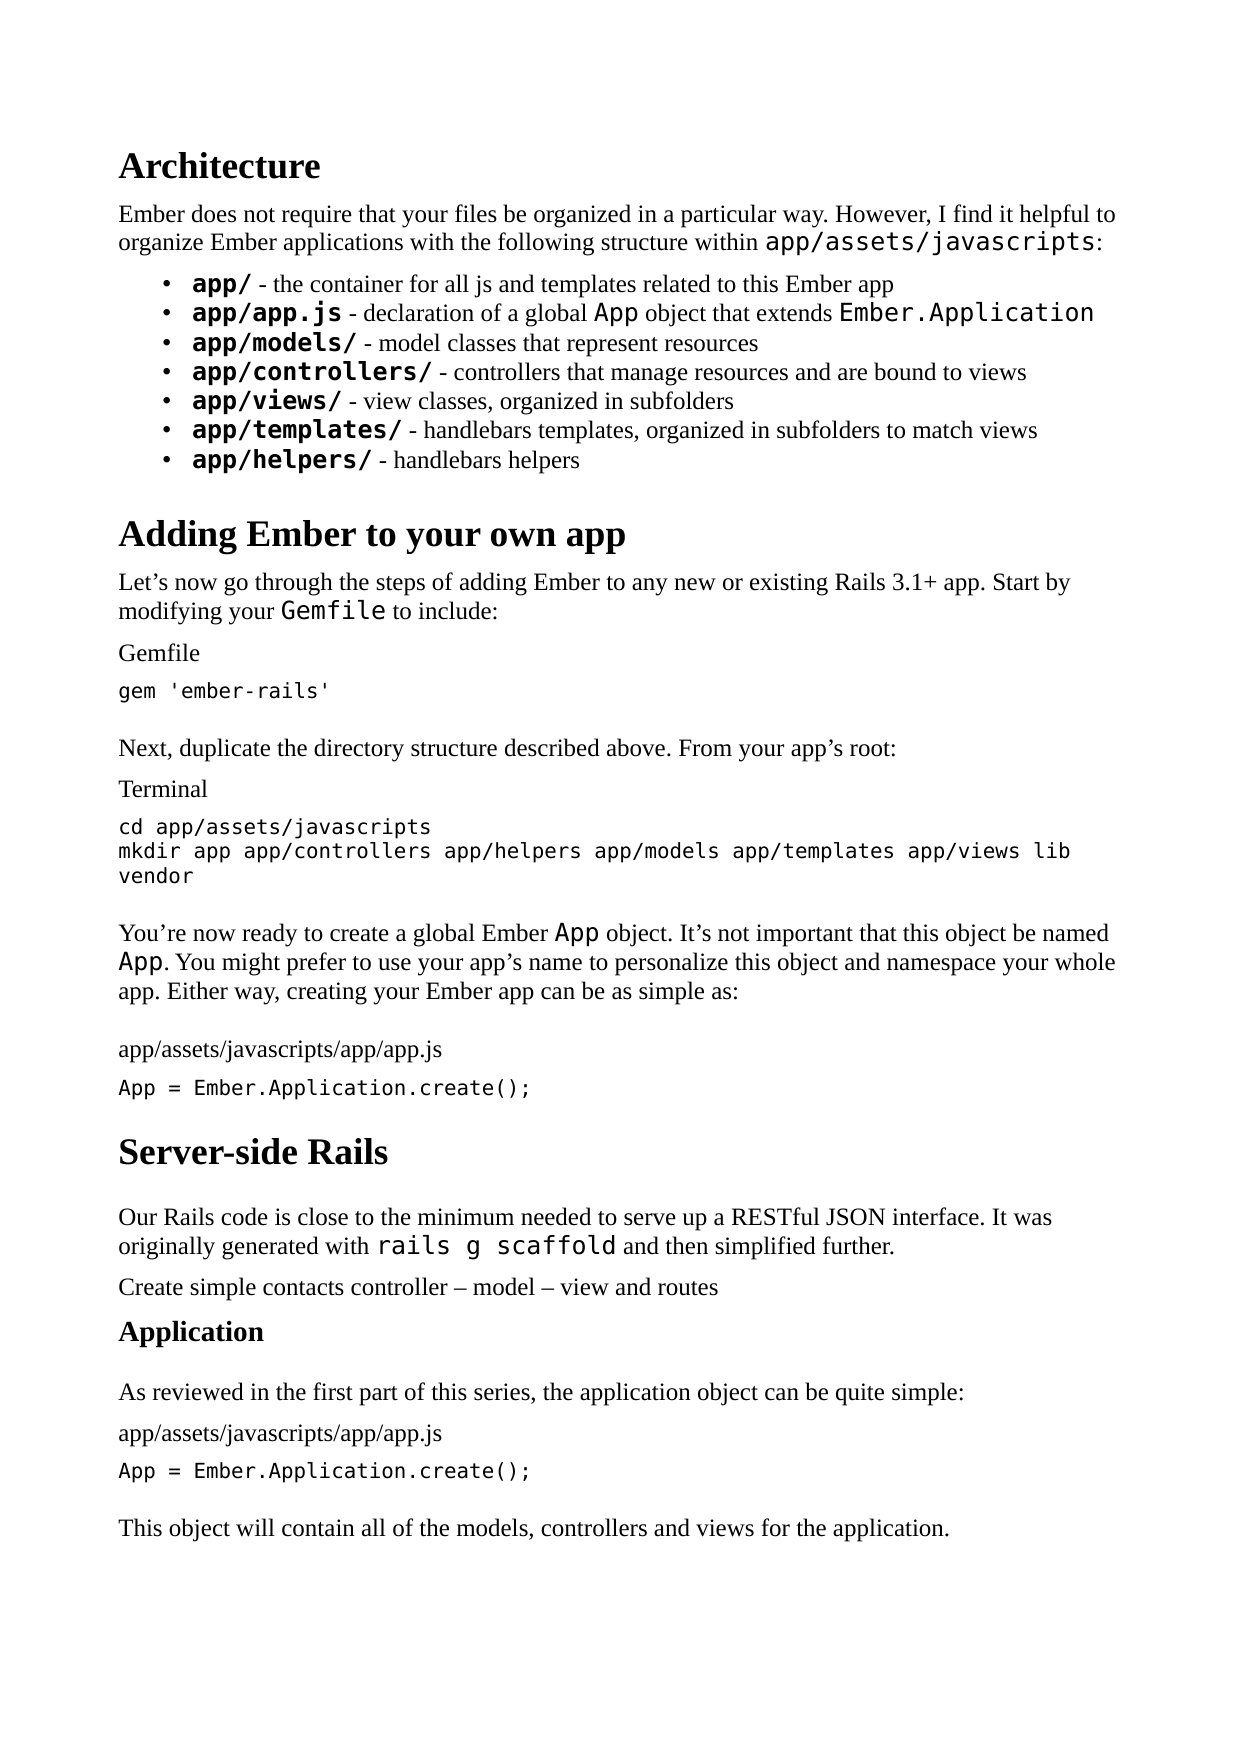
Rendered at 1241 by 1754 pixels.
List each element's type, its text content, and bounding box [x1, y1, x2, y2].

text mkdir app app/controllers app/helpers app/models app/templates app/views lib vendor [118, 839, 1122, 888]
subtitle Server-side Rails [118, 1129, 1122, 1172]
subtitle Application [118, 1314, 1122, 1347]
text App = Ember.Application.create(); [118, 1459, 1122, 1483]
subtitle Adding Ember to your own app [118, 512, 1122, 555]
text This object will contain all of the models, controllers and views for the application. [118, 1513, 1122, 1542]
text Ember does not require that your files be organized in a particular way. However, I find it helpful to organize Ember applications with the following structure within app/assets/javascripts: [118, 199, 1122, 257]
list app/controllers/ - controllers that manage resources and are bound to views [162, 357, 1122, 386]
subtitle Architecture [118, 143, 1122, 186]
list app/models/ - model classes that represent resources [162, 328, 1122, 357]
text Terminal [118, 774, 1122, 803]
list app/ - the container for all js and templates related to this Ember app [162, 269, 1122, 298]
text App = Ember.Application.create(); [118, 1076, 1122, 1100]
text Our Rails code is close to the minimum needed to serve up a RESTful JSON interface. It was originally generated with rails g scaffold and then simplified further. [118, 1202, 1122, 1260]
text As reviewed in the first part of this series, the application object can be quite simple: [118, 1377, 1122, 1406]
list app/templates/ - handlebars templates, organized in subfolders to match views [162, 416, 1122, 445]
list app/views/ - view classes, organized in subfolders [162, 386, 1122, 416]
list app/helpers/ - handlebars helpers [162, 445, 1122, 474]
text app/assets/javascripts/app/app.js [118, 1418, 1122, 1447]
text gem 'ember-rails' [118, 679, 1122, 703]
text app/assets/javascripts/app/app.js [118, 1034, 1122, 1063]
text Next, duplicate the directory structure described above. From your app’s root: [118, 733, 1122, 762]
text You’re now ready to create a global Ember App object. It’s not important that this object be named App. You might prefer to use your app’s name to personalize this object and namespace your whole app. Either way, creating your Ember app can be as simple as: [118, 918, 1122, 1005]
list app/app.js - declaration of a global App object that extends Ember.Application [162, 298, 1122, 328]
text Create simple contacts controller – model – view and routes [118, 1272, 1122, 1301]
text Let’s now go through the steps of adding Ember to any new or existing Rails 3.1+ app. Start by modifying your Gemfile to include: [118, 567, 1122, 625]
text Gemfile [118, 638, 1122, 667]
text cd app/assets/javascripts [118, 815, 1122, 839]
